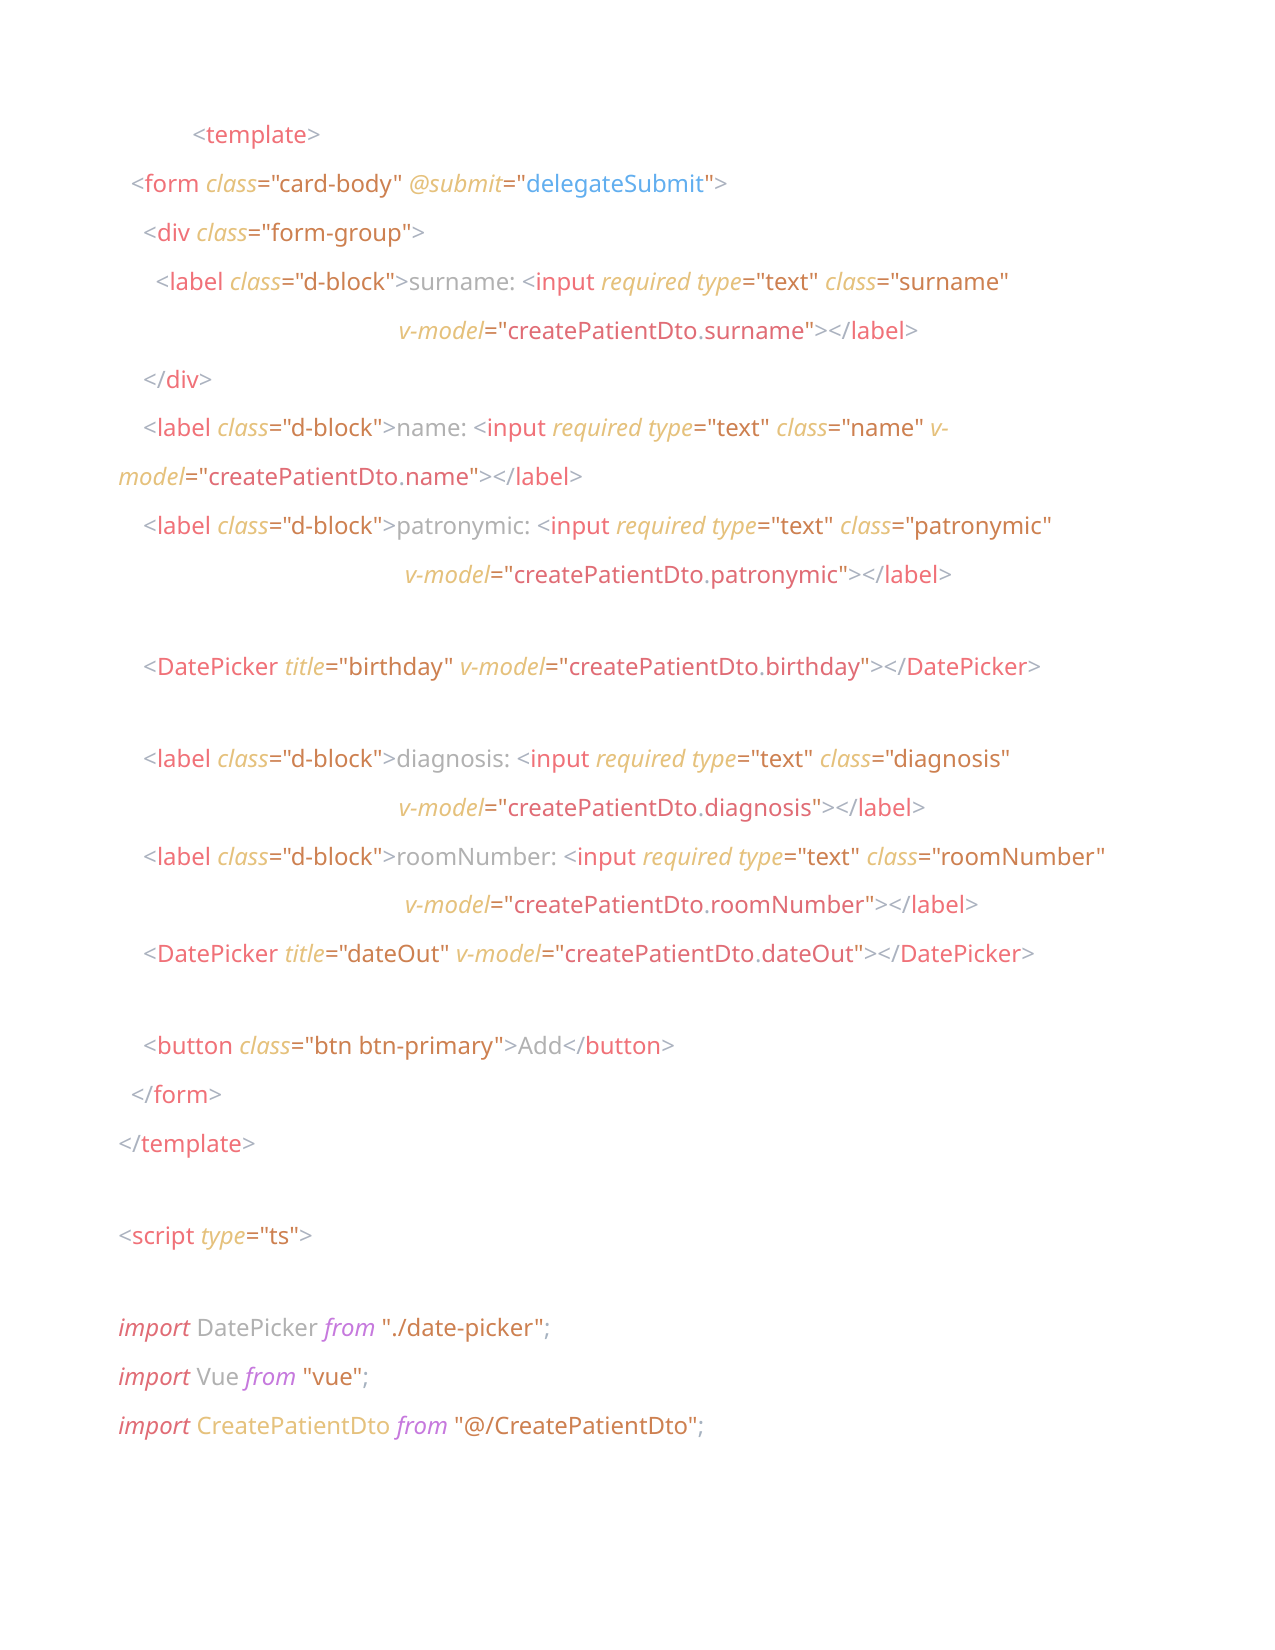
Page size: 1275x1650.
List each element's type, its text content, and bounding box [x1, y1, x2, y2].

text <template> <form class="card-body" @submit="delegateSubmit"> <div class="form-group"> <label class="d-block">surname: <input required type="text" class="surname" v-model="createPatientDto.surname"></label> </div> <label class="d-block">name: <input required type="text" class="name" v-model="createPatientDto.name"></label> <label class="d-block">patronymic: <input required type="text" class="patronymic" v-model="createPatientDto.patronymic"></label> <DatePicker title="birthday" v-model="createPatientDto.birthday"></DatePicker> <label class="d-block">diagnosis: <input required type="text" class="diagnosis" v-model="createPatientDto.diagnosis"></label> <label class="d-block">roomNumber: <input required type="text" class="roomNumber" v-model="createPatientDto.roomNumber"></label> <DatePicker title="dateOut" v-model="createPatientDto.dateOut"></DatePicker> <button class="btn btn-primary">Add</button> </form> </template> <script type="ts"> import DatePicker from "./date-picker"; import Vue from "vue"; import CreatePatientDto from "@/CreatePatientDto"; [118, 118, 1157, 1484]
